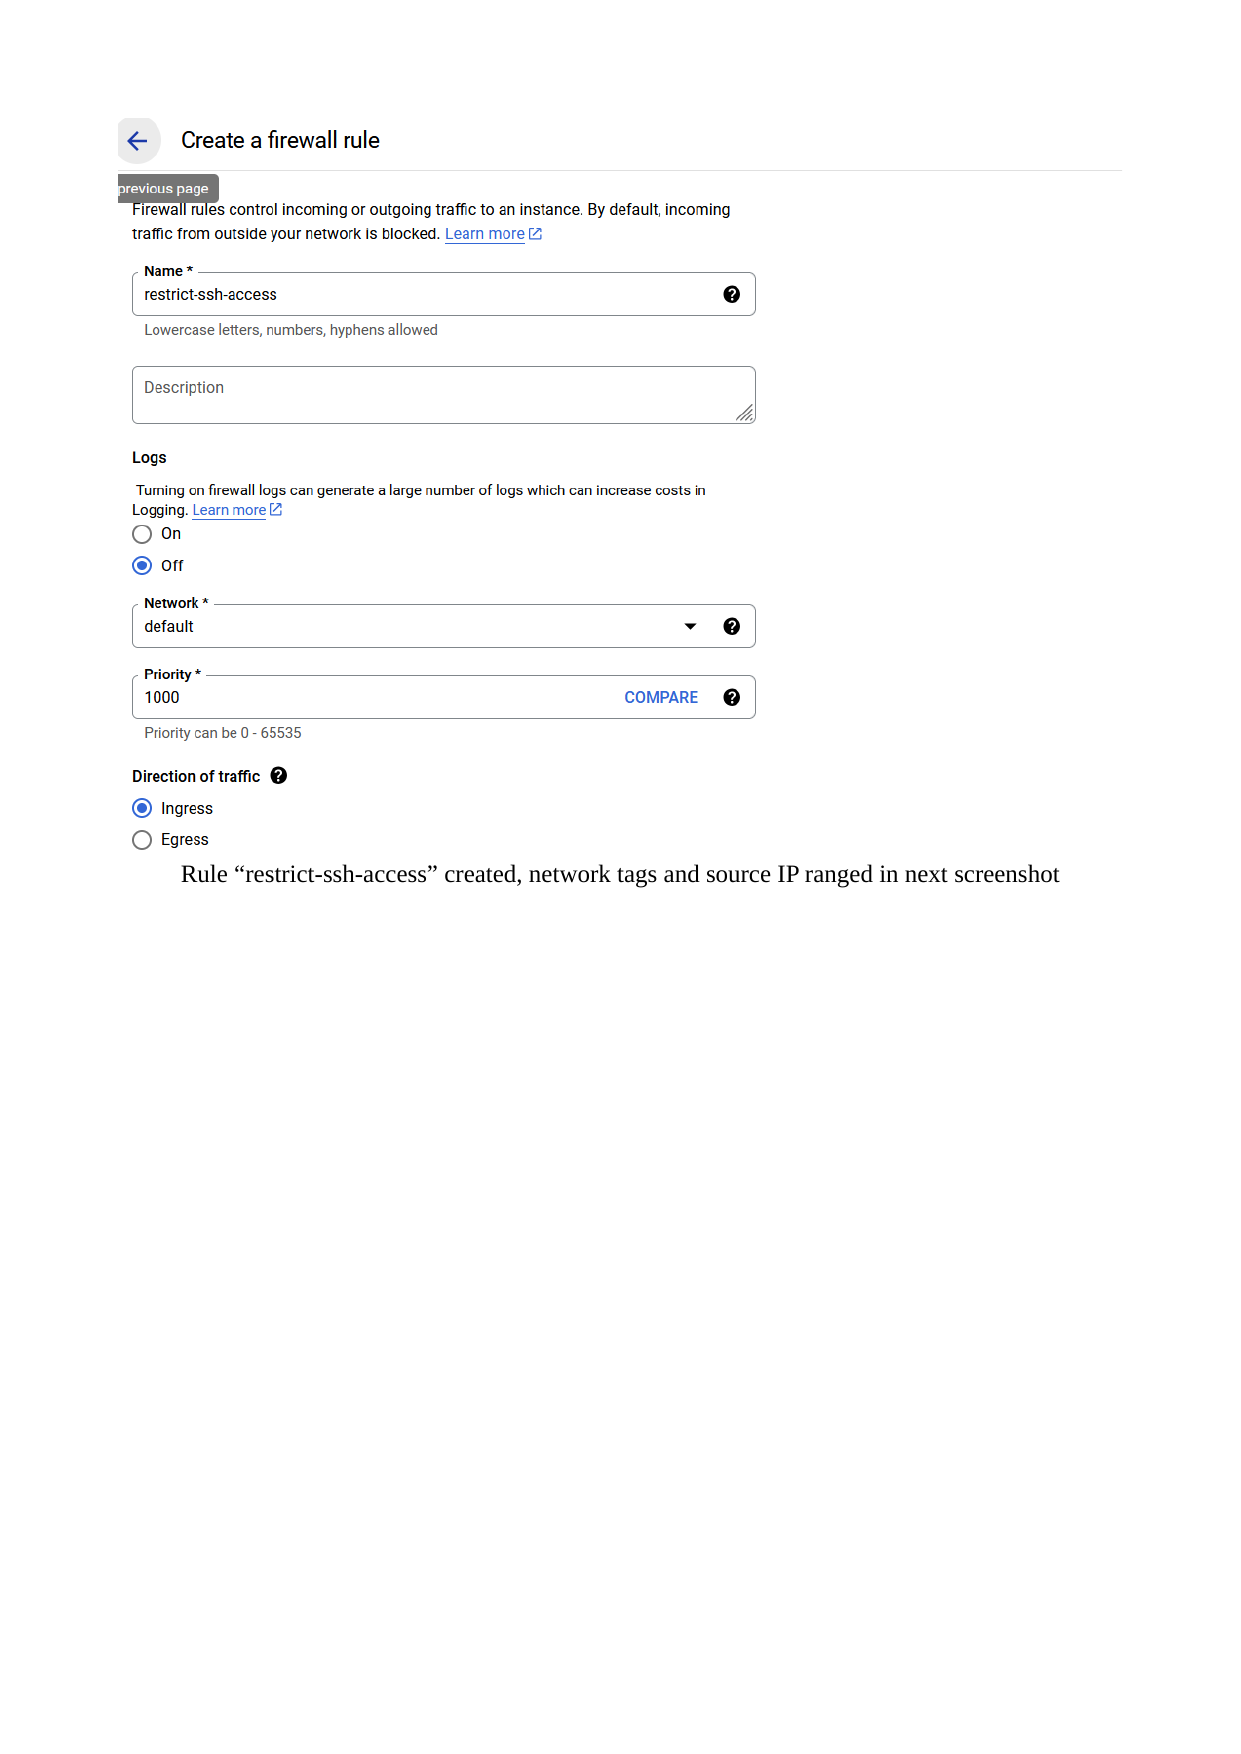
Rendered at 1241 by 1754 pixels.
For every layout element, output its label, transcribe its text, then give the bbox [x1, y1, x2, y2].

picture [118, 118, 1123, 859]
text Rule “restrict-ssh-access” created, network tags and source IP ranged in next screenshot [118, 859, 1122, 888]
